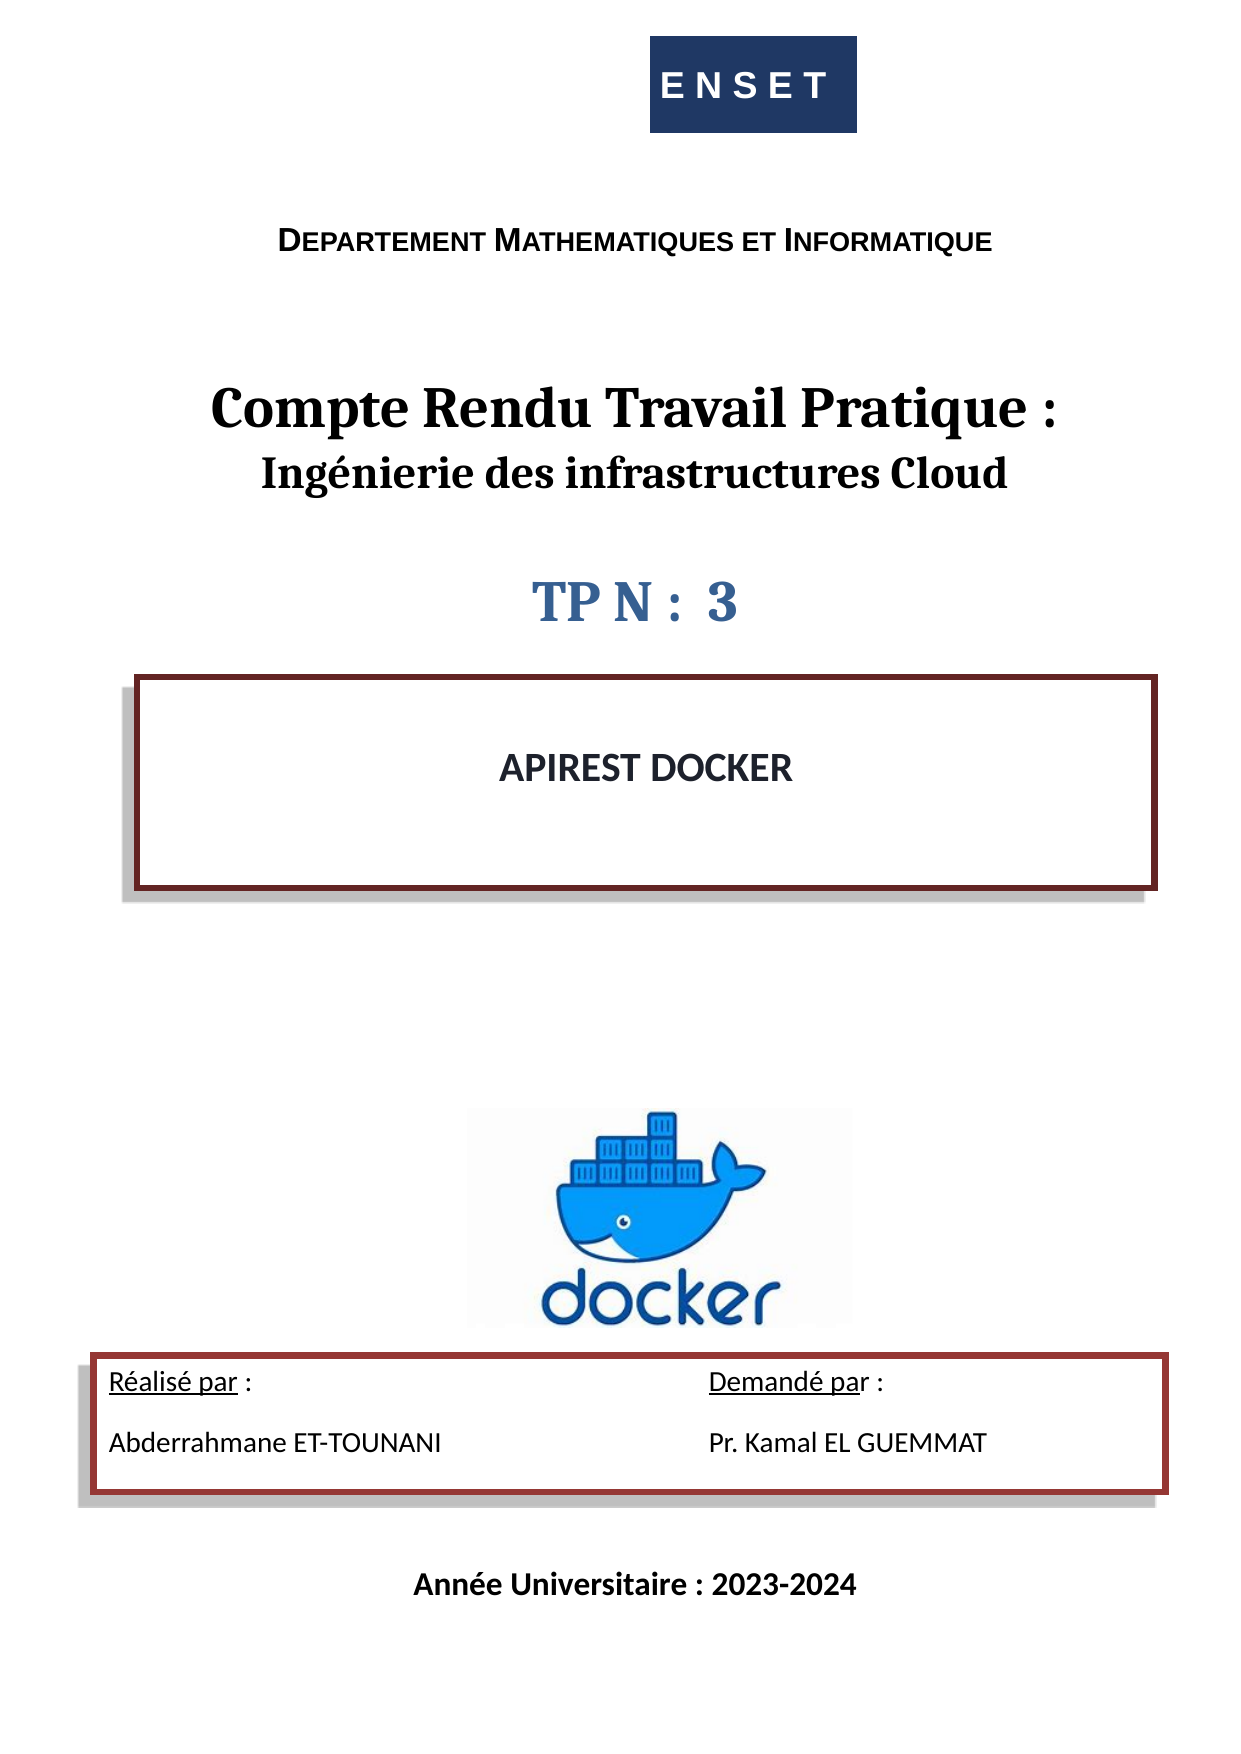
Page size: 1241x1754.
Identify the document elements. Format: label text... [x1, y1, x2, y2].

subtitle TP N : 3 [81, 568, 1189, 636]
subtitle DEPARTEMENT MATHEMATIQUES ET INFORMATIQUE [81, 220, 1189, 258]
text Ingénierie des infrastructures Cloud [81, 447, 1188, 500]
text Abderrahmane ET-TOUNANI Pr. Kamal EL GUEMMAT [108, 1424, 1151, 1460]
text Année Universitaire : 2023-2024 [81, 1562, 1189, 1603]
text APIREST DOCKER [152, 741, 1139, 792]
picture [466, 1108, 853, 1328]
text Réalisé par : Demandé par : [108, 1363, 1151, 1399]
table_header E N S E T [650, 36, 857, 133]
text Compte Rendu Travail Pratique : [81, 375, 1188, 442]
